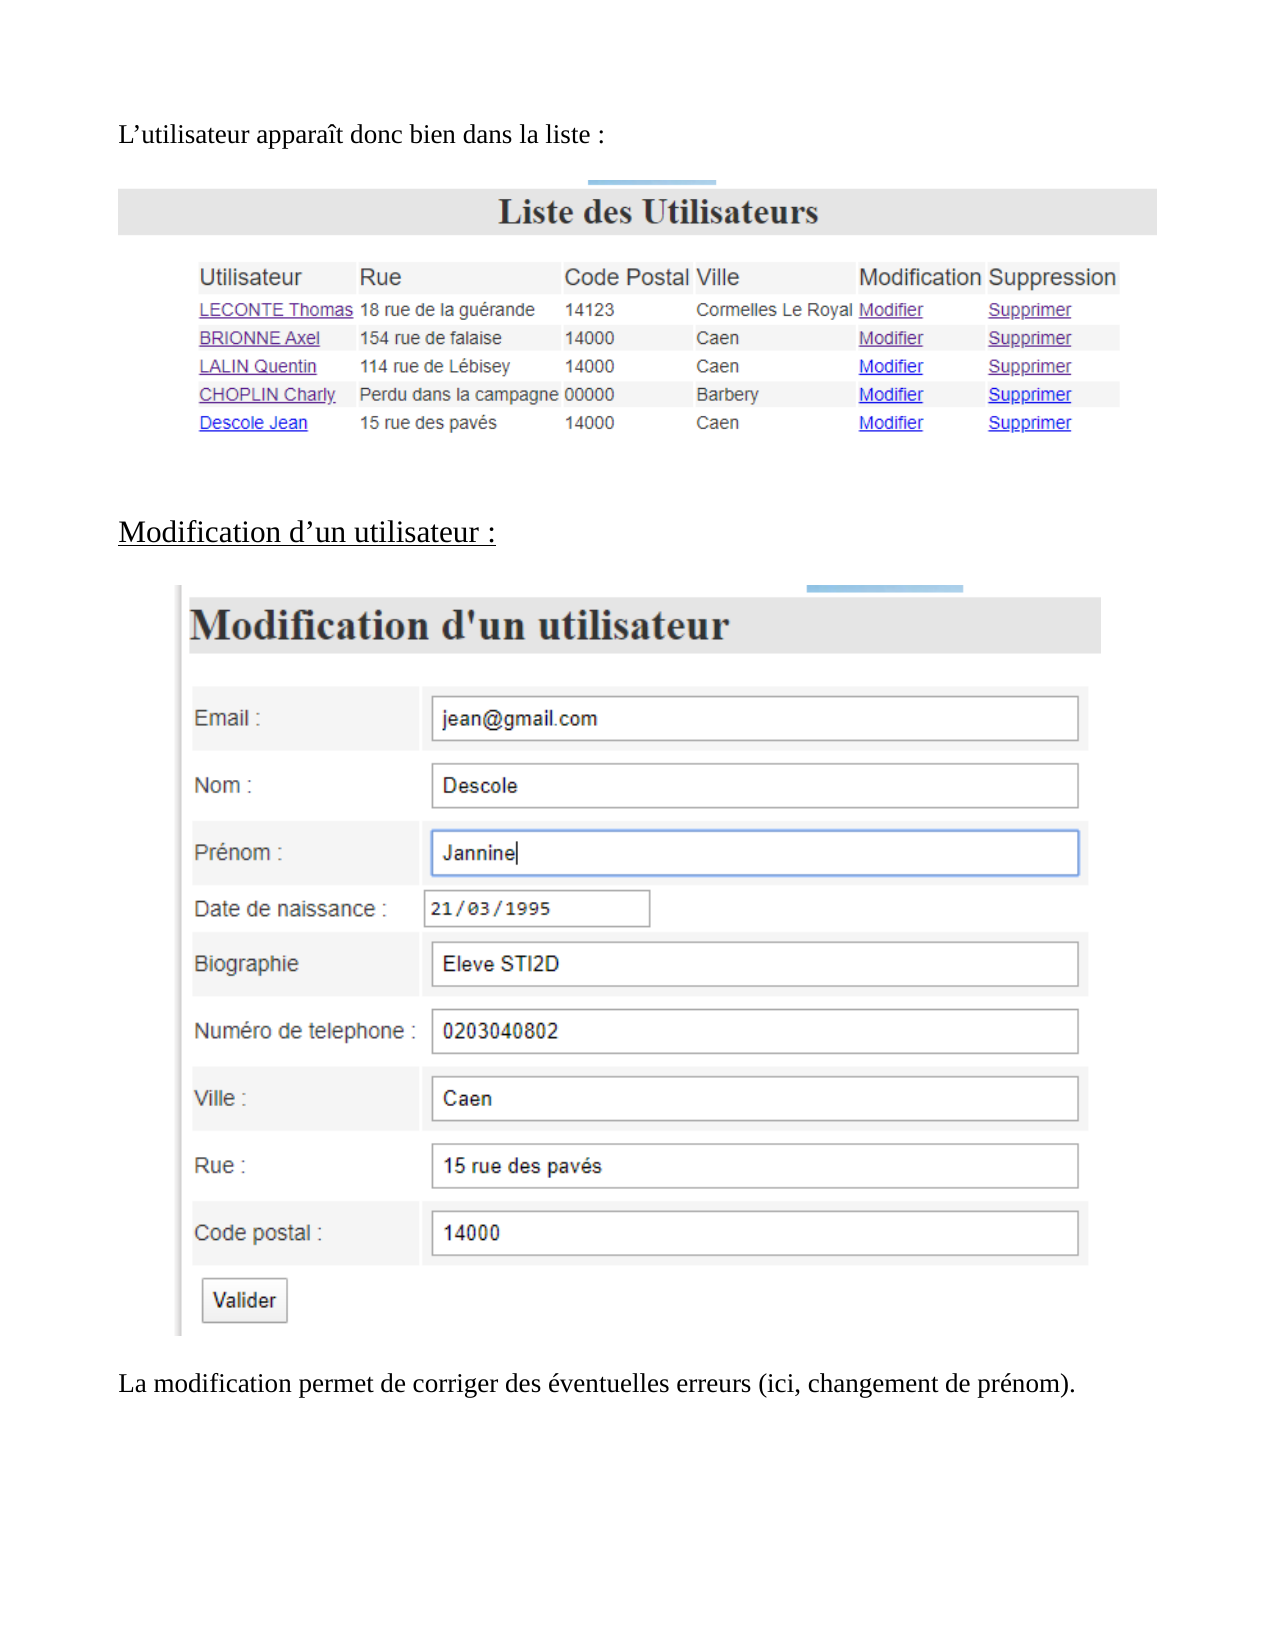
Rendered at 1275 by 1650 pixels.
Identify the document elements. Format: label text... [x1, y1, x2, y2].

picture [118, 180, 1157, 483]
text L’utilisateur apparaît donc bien dans la liste : [118, 118, 1157, 149]
text Modification d’un utilisateur : [118, 514, 1157, 550]
text La modification permet de corriger des éventuelles erreurs (ici, changement de prénom). [118, 1367, 1157, 1398]
picture [174, 585, 1101, 1336]
